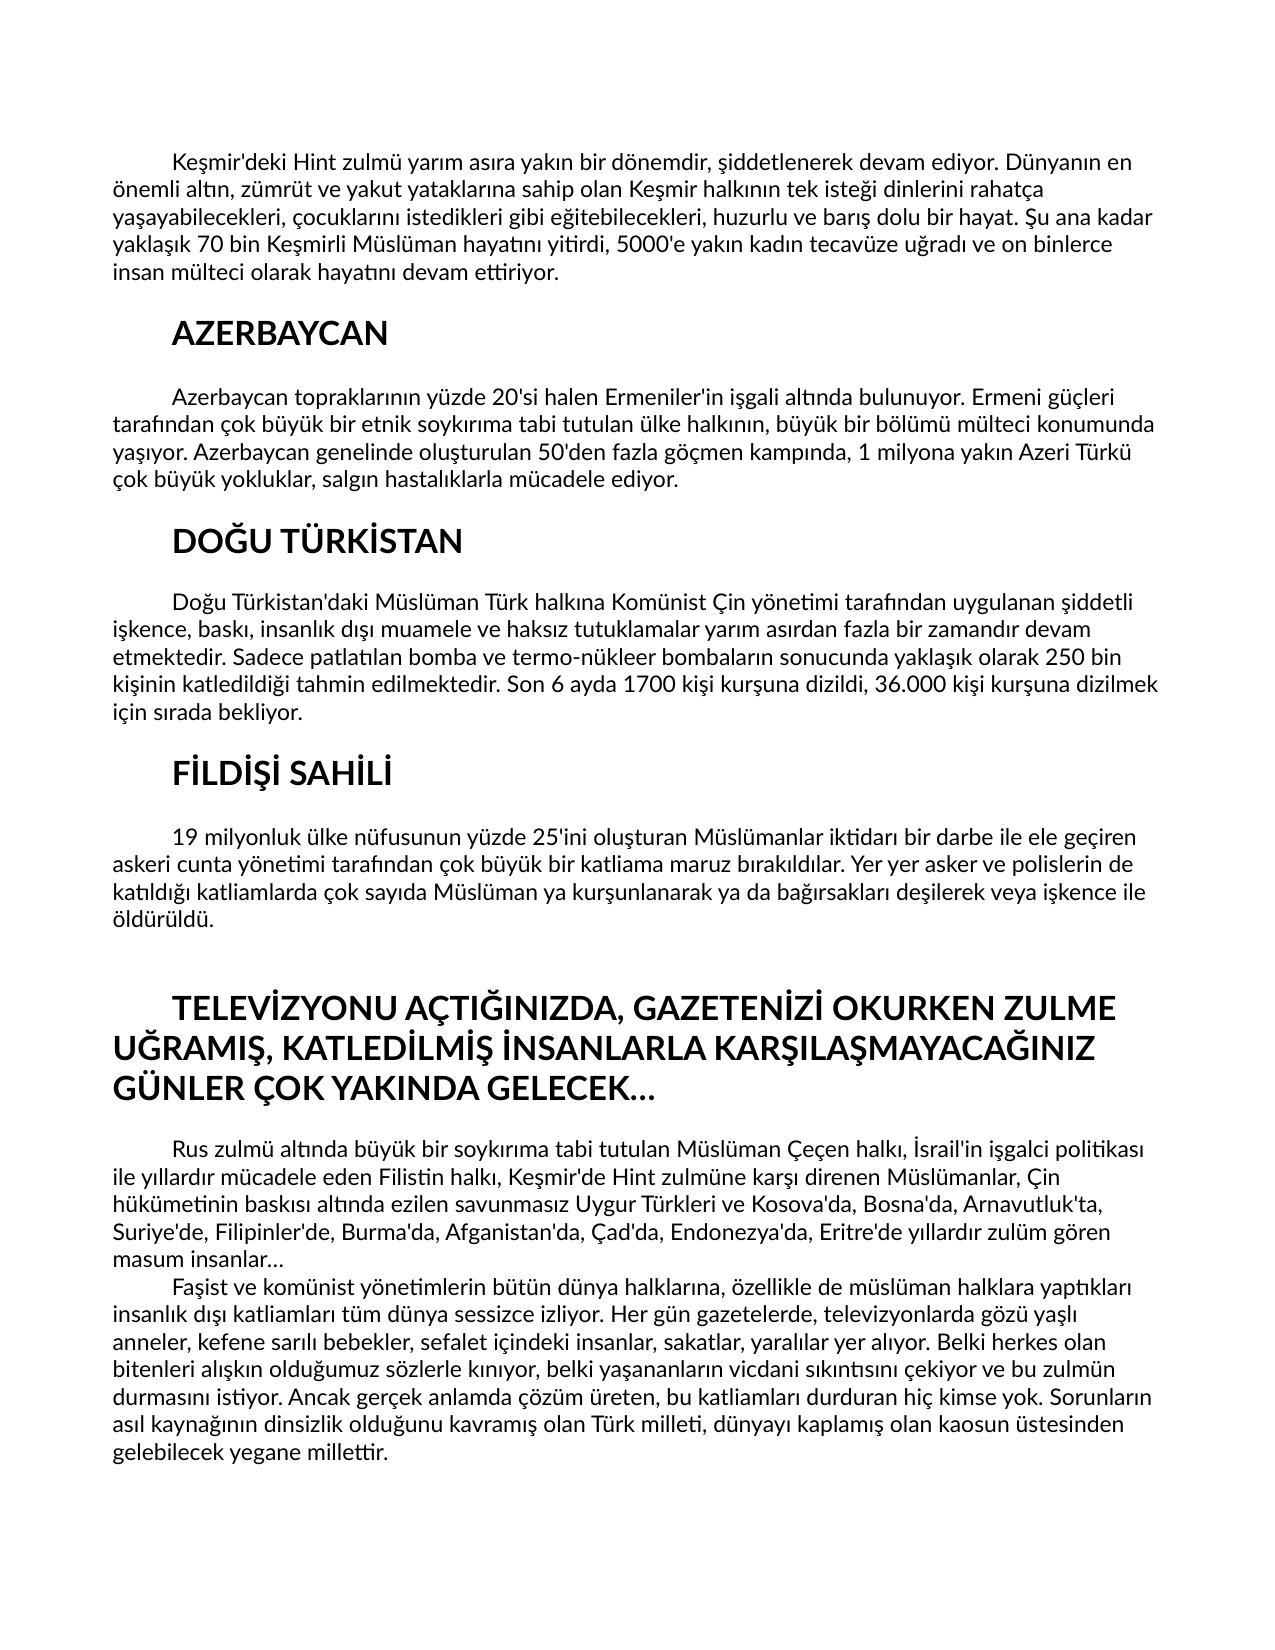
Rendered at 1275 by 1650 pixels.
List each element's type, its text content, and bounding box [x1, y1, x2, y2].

subtitle DOĞU TÜRKİSTAN [112, 520, 1162, 560]
subtitle FİLDİŞİ SAHİLİ [112, 753, 1162, 793]
text Azerbaycan topraklarının yüzde 20'si halen Ermeniler'in işgali altında bulunuyor. Ermeni güçleri tarafından çok büyük bir etnik soykırıma tabi tutulan ülke halkının, büyük bir bölümü mülteci konumunda yaşıyor. Azerbaycan genelinde oluşturulan 50'den fazla göçmen kampında, 1 milyona yakın Azeri Türkü çok büyük yokluklar, salgın hastalıklarla mücadele ediyor. [112, 383, 1162, 493]
text 19 milyonluk ülke nüfusunun yüzde 25'ini oluşturan Müslümanlar iktidarı bir darbe ile ele geçiren askeri cunta yönetimi tarafından çok büyük bir katliama maruz bırakıldılar. Yer yer asker ve polislerin de katıldığı katliamlarda çok sayıda Müslüman ya kurşunlanarak ya da bağırsakları deşilerek veya işkence ile öldürüldü. [112, 823, 1162, 933]
text TELEVİZYONU AÇTIĞINIZDA, GAZETENİZİ OKURKEN ZULME UĞRAMIŞ, KATLEDİLMİŞ İNSANLARLA KARŞILAŞMAYACAĞINIZ GÜNLER ÇOK YAKINDA GELECEK… [112, 988, 1162, 1108]
text Faşist ve komünist yönetimlerin bütün dünya halklarına, özellikle de müslüman halklara yaptıkları insanlık dışı katliamları tüm dünya sessizce izliyor. Her gün gazetelerde, televizyonlarda gözü yaşlı anneler, kefene sarılı bebekler, sefalet içindeki insanlar, sakatlar, yaralılar yer alıyor. Belki herkes olan bitenleri alışkın olduğumuz sözlerle kınıyor, belki yaşananların vicdani sıkıntısını çekiyor ve bu zulmün durmasını istiyor. Ancak gerçek anlamda çözüm üreten, bu katliamları durduran hiç kimse yok. Sorunların asıl kaynağının dinsizlik olduğunu kavramış olan Türk milleti, dünyayı kaplamış olan kaosun üstesinden gelebilecek yegane millettir. [112, 1273, 1162, 1465]
text Keşmir'deki Hint zulmü yarım asıra yakın bir dönemdir, şiddetlenerek devam ediyor. Dünyanın en önemli altın, zümrüt ve yakut yataklarına sahip olan Keşmir halkının tek isteği dinlerini rahatça yaşayabilecekleri, çocuklarını istedikleri gibi eğitebilecekleri, huzurlu ve barış dolu bir hayat. Şu ana kadar yaklaşık 70 bin Keşmirli Müslüman hayatını yitirdi, 5000'e yakın kadın tecavüze uğradı ve on binlerce insan mülteci olarak hayatını devam ettiriyor. [112, 148, 1162, 285]
text Rus zulmü altında büyük bir soykırıma tabi tutulan Müslüman Çeçen halkı, İsrail'in işgalci politikası ile yıllardır mücadele eden Filistin halkı, Keşmir'de Hint zulmüne karşı direnen Müslümanlar, Çin hükümetinin baskısı altında ezilen savunmasız Uygur Türkleri ve Kosova'da, Bosna'da, Arnavutluk'ta, Suriye'de, Filipinler'de, Burma'da, Afganistan'da, Çad'da, Endonezya'da, Eritre'de yıllardır zulüm gören masum insanlar… [112, 1135, 1162, 1273]
text Doğu Türkistan'daki Müslüman Türk halkına Komünist Çin yönetimi tarafından uygulanan şiddetli işkence, baskı, insanlık dışı muamele ve haksız tutuklamalar yarım asırdan fazla bir zamandır devam etmektedir. Sadece patlatılan bomba ve termo-nükleer bombaların sonucunda yaklaşık olarak 250 bin kişinin katledildiği tahmin edilmektedir. Son 6 ayda 1700 kişi kurşuna dizildi, 36.000 kişi kurşuna dizilmek için sırada bekliyor. [112, 588, 1162, 725]
subtitle AZERBAYCAN [112, 313, 1162, 353]
